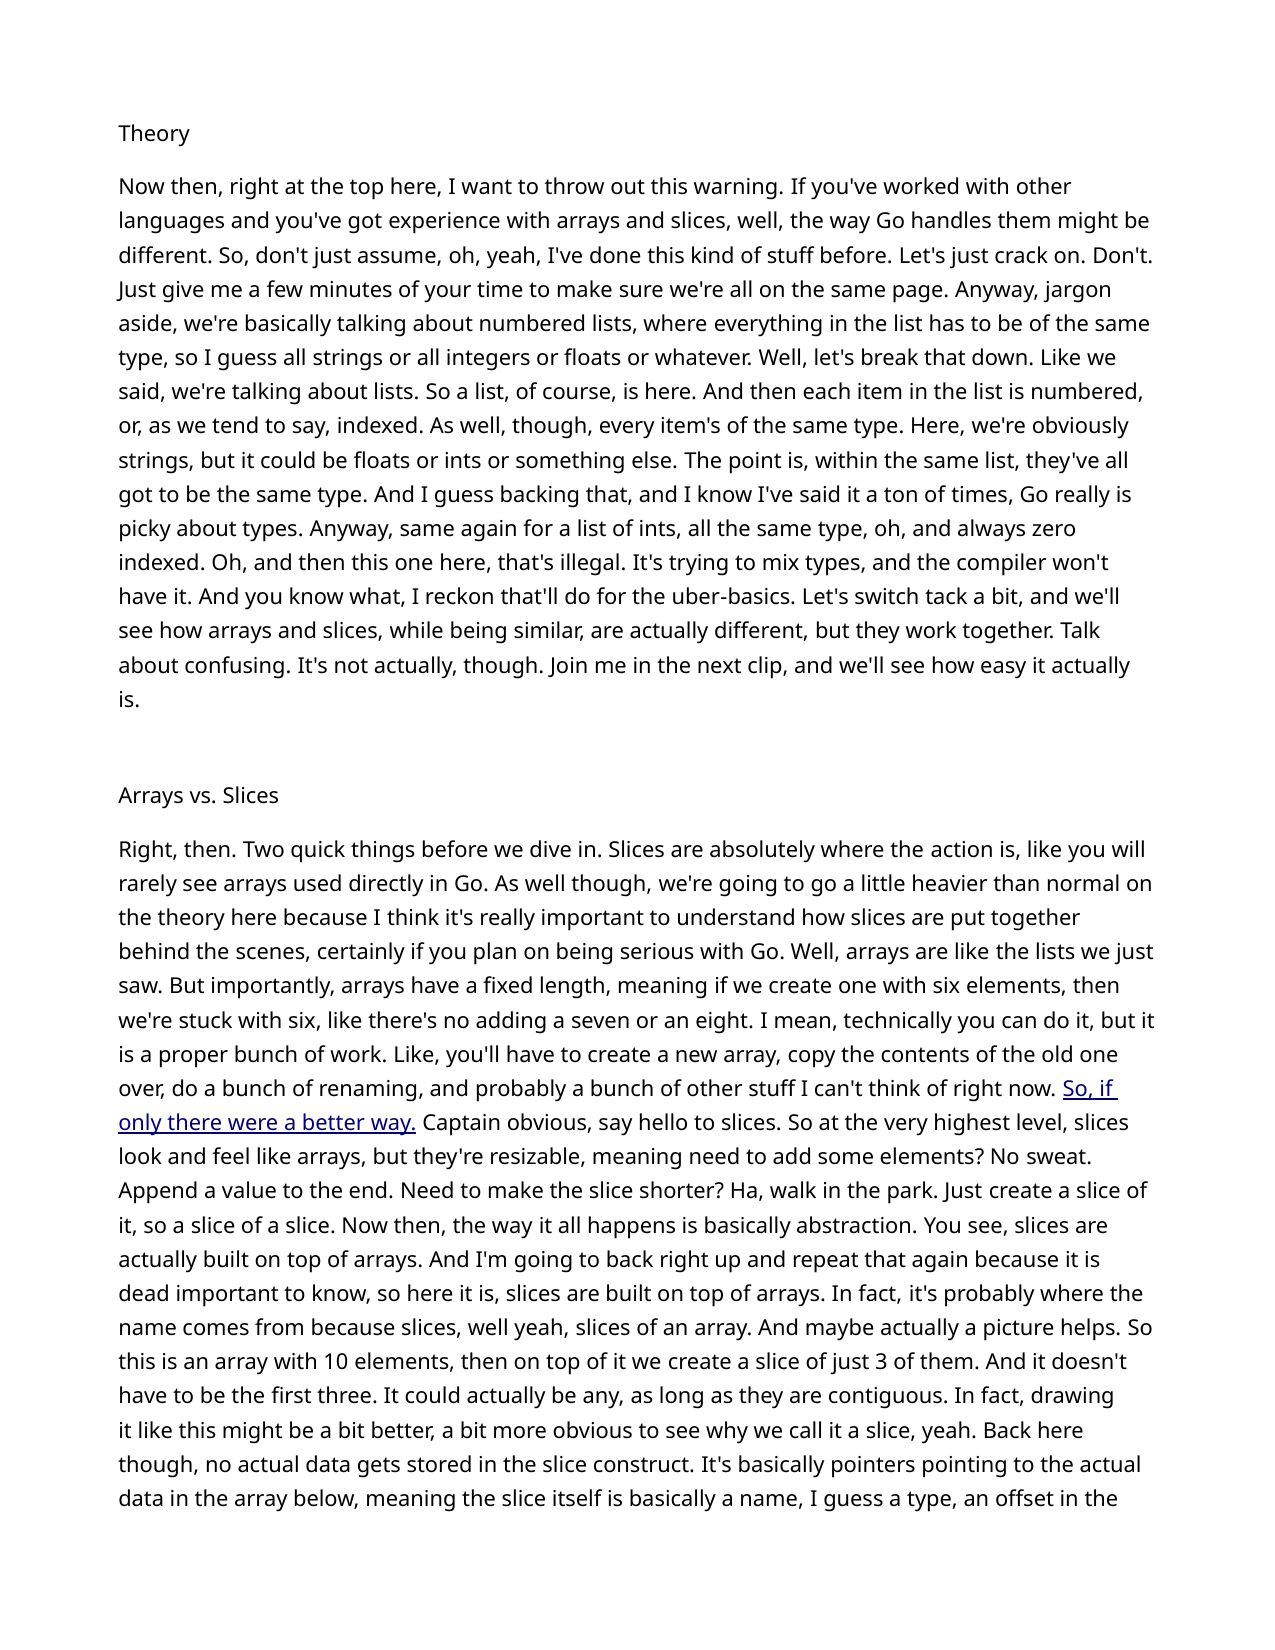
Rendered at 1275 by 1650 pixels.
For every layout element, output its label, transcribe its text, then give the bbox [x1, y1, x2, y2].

subtitle Arrays vs. Slices [118, 781, 1157, 810]
text Now then, right at the top here, I want to throw out this warning. If you've worked with other languages and you've got experience with arrays and slices, well, the way Go handles them might be different. So, don't just assume, oh, yeah, I've done this kind of stuff before. Let's just crack on. Don't. Just give me a few minutes of your time to make sure we're all on the same page. Anyway, jargon aside, we're basically talking about numbered lists, where everything in the list has to be of the same type, so I guess all strings or all integers or floats or whatever. Well, let's break that down. Like we said, we're talking about lists. So a list, of course, is here. And then each item in the list is numbered, or, as we tend to say, indexed. As well, though, every item's of the same type. Here, we're obviously strings, but it could be floats or ints or something else. The point is, within the same list, they've all got to be the same type. And I guess backing that, and I know I've said it a ton of times, Go really is picky about types. Anyway, same again for a list of ints, all the same type, oh, and always zero indexed. Oh, and then this one here, that's illegal. It's trying to mix types, and the compiler won't have it. And you know what, I reckon that'll do for the uber‑basics. Let's switch tack a bit, and we'll see how arrays and slices, while being similar, are actually different, but they work together. Talk about confusing. It's not actually, though. Join me in the next clip, and we'll see how easy it actually is. [118, 171, 1157, 714]
text Right, then. Two quick things before we dive in. Slices are absolutely where the action is, like you will rarely see arrays used directly in Go. As well though, we're going to go a little heavier than normal on the theory here because I think it's really important to understand how slices are put together behind the scenes, certainly if you plan on being serious with Go. Well, arrays are like the lists we just saw. But importantly, arrays have a fixed length, meaning if we create one with six elements, then we're stuck with six, like there's no adding a seven or an eight. I mean, technically you can do it, but it is a proper bunch of work. Like, you'll have to create a new array, copy the contents of the old one over, do a bunch of renaming, and probably a bunch of other stuff I can't think of right now. So, if only there were a better way. Captain obvious, say hello to slices. So at the very highest level, slices look and feel like arrays, but they're resizable, meaning need to add some elements? No sweat. Append a value to the end. Need to make the slice shorter? Ha, walk in the park. Just create a slice of it, so a slice of a slice. Now then, the way it all happens is basically abstraction. You see, slices are actually built on top of arrays. And I'm going to back right up and repeat that again because it is dead important to know, so here it is, slices are built on top of arrays. In fact, it's probably where the name comes from because slices, well yeah, slices of an array. And maybe actually a picture helps. So this is an array with 10 elements, then on top of it we create a slice of just 3 of them. And it doesn't have to be the first three. It could actually be any, as long as they are contiguous. In fact, drawing it like this might be a bit better, a bit more obvious to see why we call it a slice, yeah. Back here though, no actual data gets stored in the slice construct. It's basically pointers pointing to the actual data in the array below, meaning the slice itself is basically a name, I guess a type, an offset in the [118, 834, 1157, 1513]
subtitle Theory [118, 118, 1157, 148]
